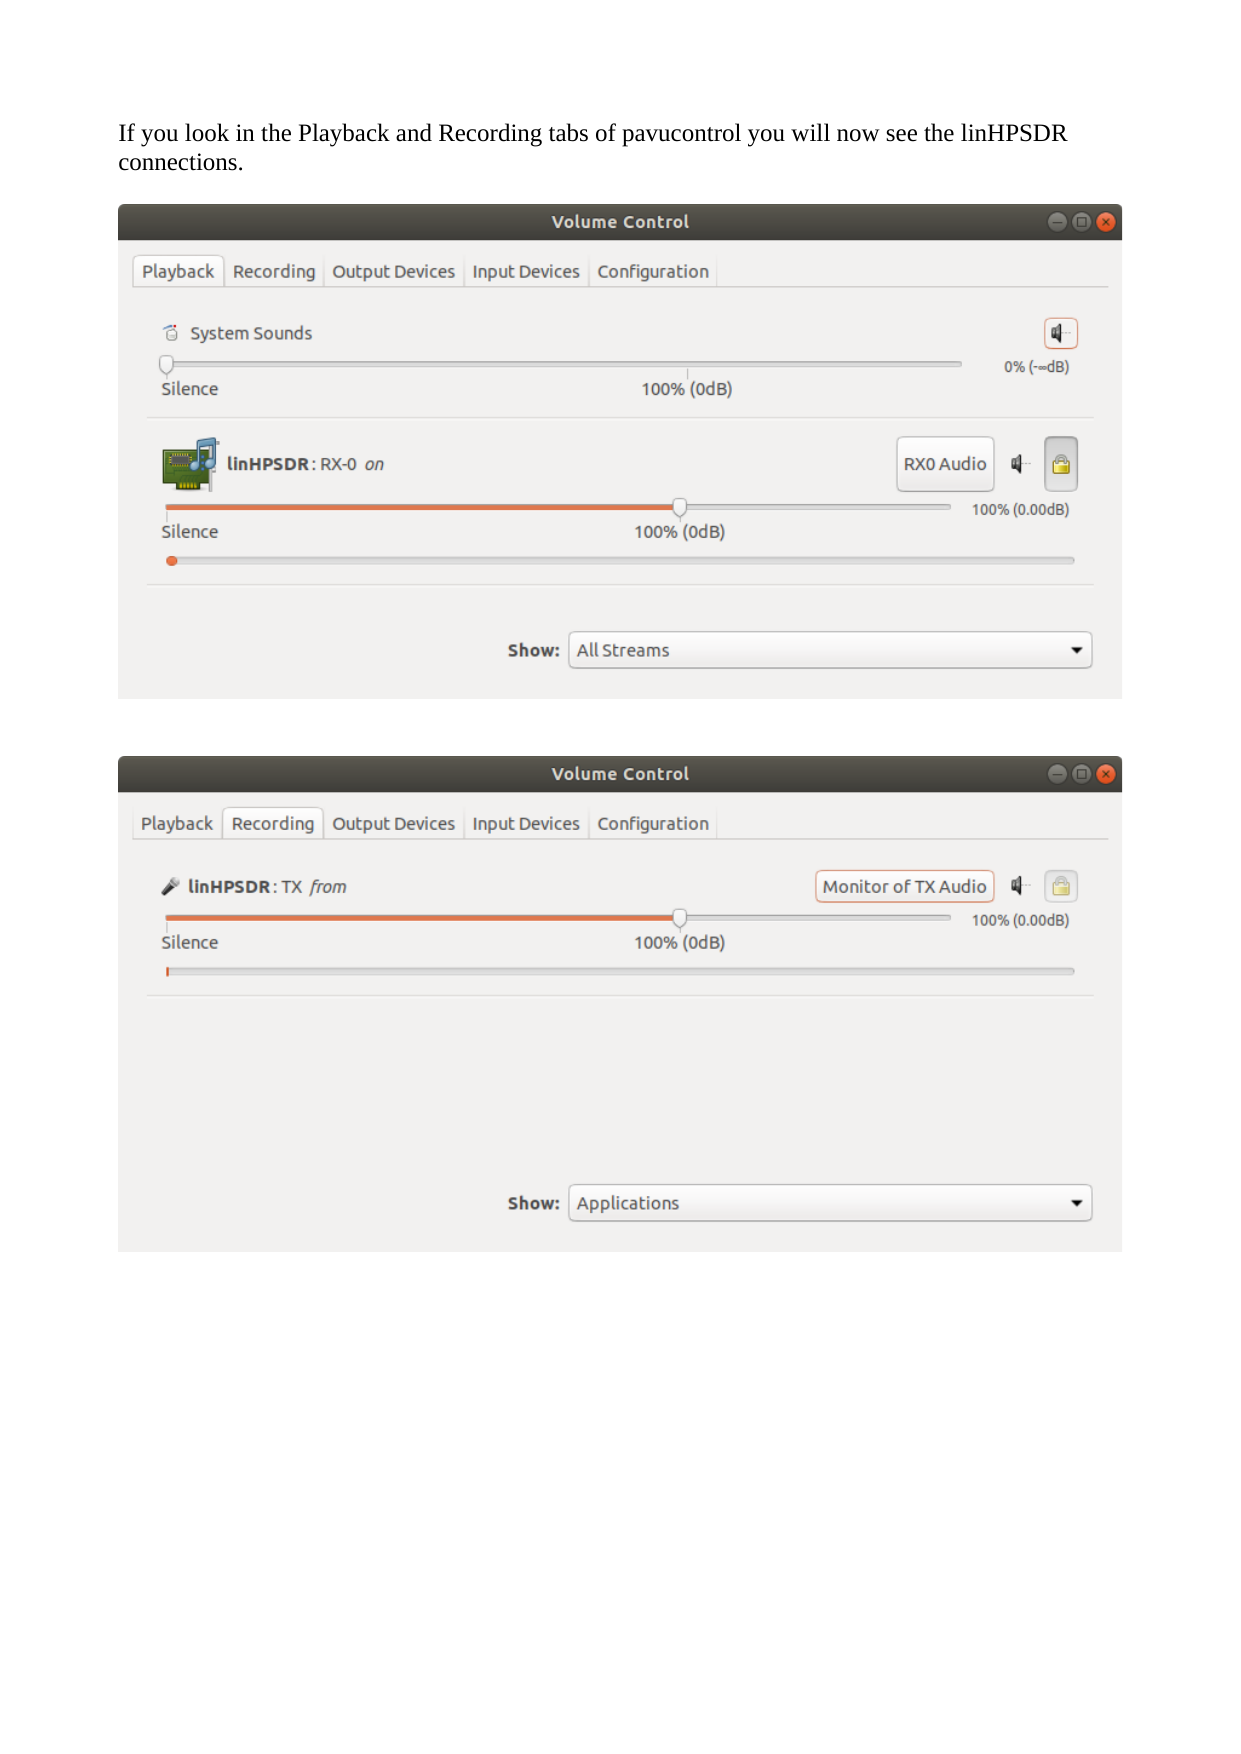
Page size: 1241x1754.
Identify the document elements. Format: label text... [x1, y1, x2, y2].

picture [118, 756, 1123, 1252]
picture [118, 204, 1123, 699]
text If you look in the Playback and Recording tabs of pavucontrol you will now see the linHPSDR connections. [118, 118, 1122, 176]
